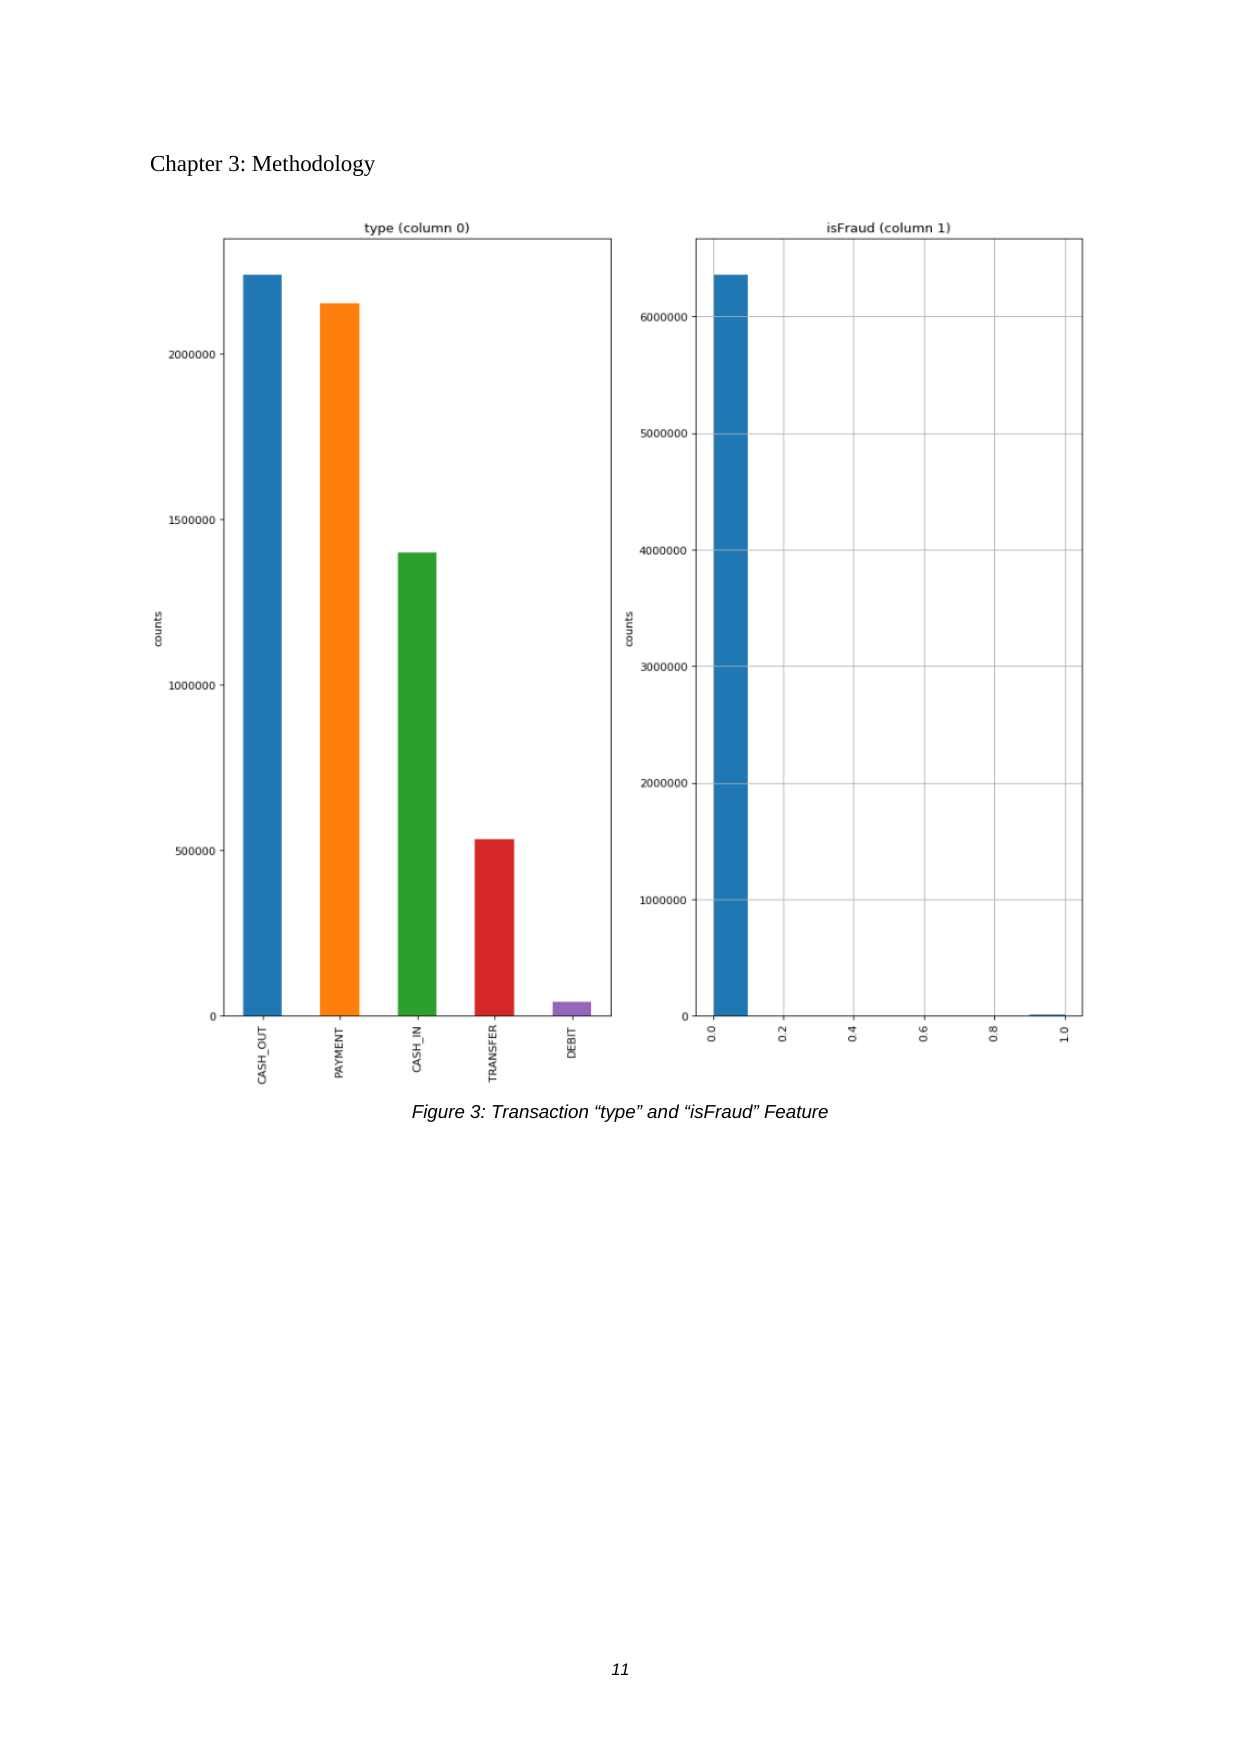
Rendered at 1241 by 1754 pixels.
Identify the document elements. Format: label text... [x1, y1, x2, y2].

picture [150, 218, 1091, 1085]
text Figure 3: Transaction “type” and “isFraud” Feature [150, 1085, 1090, 1122]
